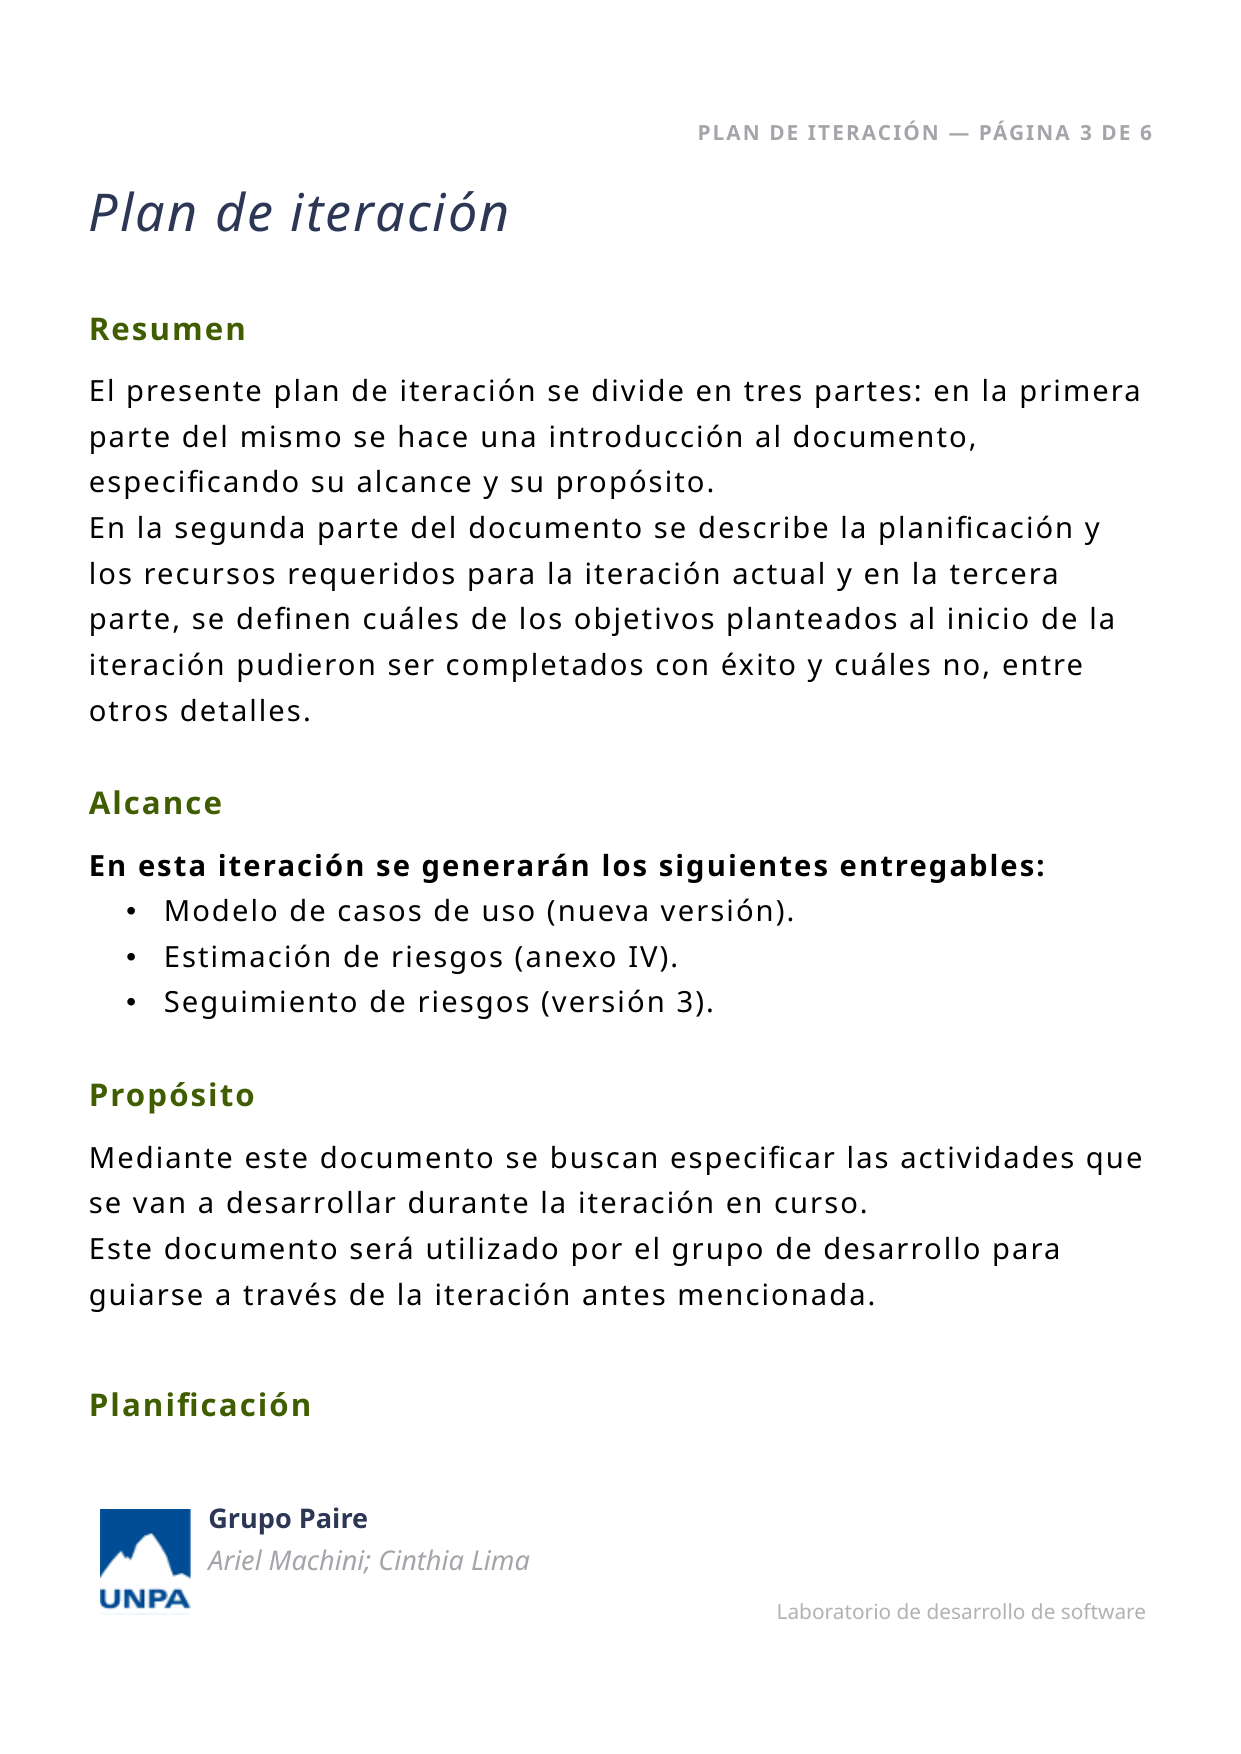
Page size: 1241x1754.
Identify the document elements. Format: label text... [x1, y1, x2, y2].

text Resumen [88, 307, 1152, 349]
text El presente plan de iteración se divide en tres partes: en la primera parte del mismo se hace una introducción al documento, especificando su alcance y su propósito. [88, 370, 1152, 501]
text Planificación [88, 1383, 1152, 1426]
list Estimación de riesgos (anexo IV). [126, 936, 1152, 976]
list Seguimiento de riesgos (versión 3). [126, 982, 1152, 1021]
text En esta iteración se generarán los siguientes entregables: [88, 845, 1152, 884]
text Plan de iteración [88, 176, 1152, 247]
picture [100, 1509, 191, 1615]
text Propósito [88, 1073, 1152, 1116]
text Mediante este documento se buscan especificar las actividades que se van a desarrollar durante la iteración en curso. [88, 1137, 1152, 1222]
list Modelo de casos de uso (nueva versión). [126, 891, 1152, 930]
text Alcance [88, 781, 1152, 824]
text En la segunda parte del documento se describe la planificación y los recursos requeridos para la iteración actual y en la tercera parte, se definen cuáles de los objetivos planteados al inicio de la iteración pudieron ser completados con éxito y cuáles no, entre otros detalles. [88, 507, 1152, 729]
text Este documento será utilizado por el grupo de desarrollo para guiarse a través de la iteración antes mencionada. [88, 1228, 1152, 1313]
